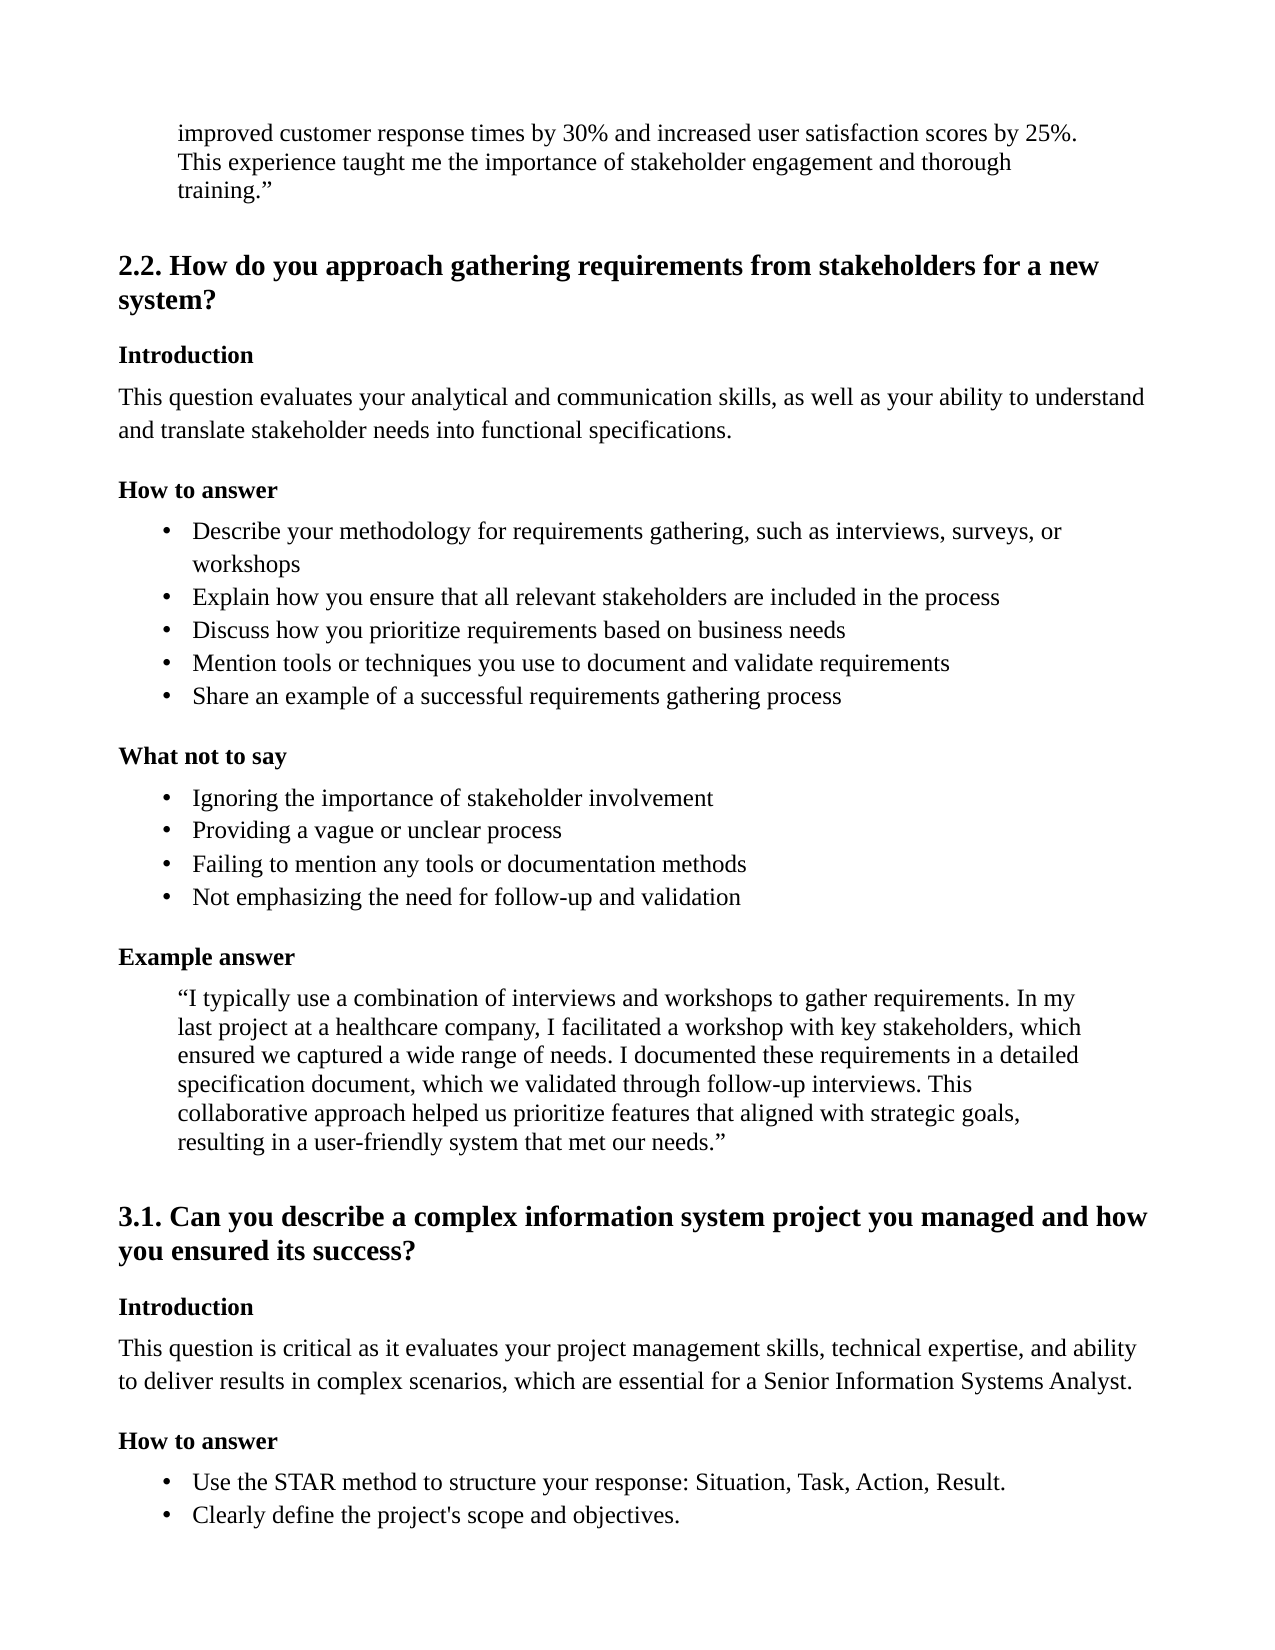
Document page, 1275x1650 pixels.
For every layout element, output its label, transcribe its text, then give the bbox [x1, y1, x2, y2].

subtitle How to answer [118, 475, 1157, 504]
text This question evaluates your analytical and communication skills, as well as your ability to understand and translate stakeholder needs into functional specifications. [118, 382, 1157, 443]
subtitle Example answer [118, 942, 1157, 971]
list Failing to mention any tools or documentation methods [162, 849, 1157, 877]
list Describe your methodology for requirements gathering, such as interviews, surveys, or workshops [162, 516, 1157, 578]
list Use the STAR method to structure your response: Situation, Task, Action, Result. [162, 1467, 1157, 1496]
subtitle 3.1. Can you describe a complex information system project you managed and how you ensured its success? [118, 1199, 1157, 1267]
list Share an example of a successful requirements gathering process [162, 681, 1157, 710]
subtitle Introduction [118, 341, 1157, 369]
subtitle What not to say [118, 741, 1157, 770]
list Ignoring the importance of stakeholder involvement [162, 783, 1157, 811]
list Clearly define the project's scope and objectives. [162, 1500, 1157, 1529]
list Providing a vague or unclear process [162, 816, 1157, 844]
subtitle 2.2. How do you approach gathering requirements from stakeholders for a new system? [118, 248, 1157, 316]
subtitle Introduction [118, 1292, 1157, 1320]
list Mention tools or techniques you use to document and validate requirements [162, 648, 1157, 677]
text This question is critical as it evaluates your project management skills, technical expertise, and ability to deliver results in complex scenarios, which are essential for a Senior Information Systems Analyst. [118, 1333, 1157, 1395]
list Not emphasizing the need for follow-up and validation [162, 882, 1157, 910]
list Discuss how you prioritize requirements based on business needs [162, 615, 1157, 644]
text improved customer response times by 30% and increased user satisfaction scores by 25%. This experience taught me the importance of stakeholder engagement and thorough training.” [177, 118, 1098, 204]
list Explain how you ensure that all relevant stakeholders are included in the process [162, 582, 1157, 611]
text “I typically use a combination of interviews and workshops to gather requirements. In my last project at a healthcare company, I facilitated a workshop with key stakeholders, which ensured we captured a wide range of needs. I documented these requirements in a detailed specification document, which we validated through follow-up interviews. This collaborative approach helped us prioritize features that aligned with strategic goals, resulting in a user-friendly system that met our needs.” [177, 983, 1098, 1156]
subtitle How to answer [118, 1426, 1157, 1455]
